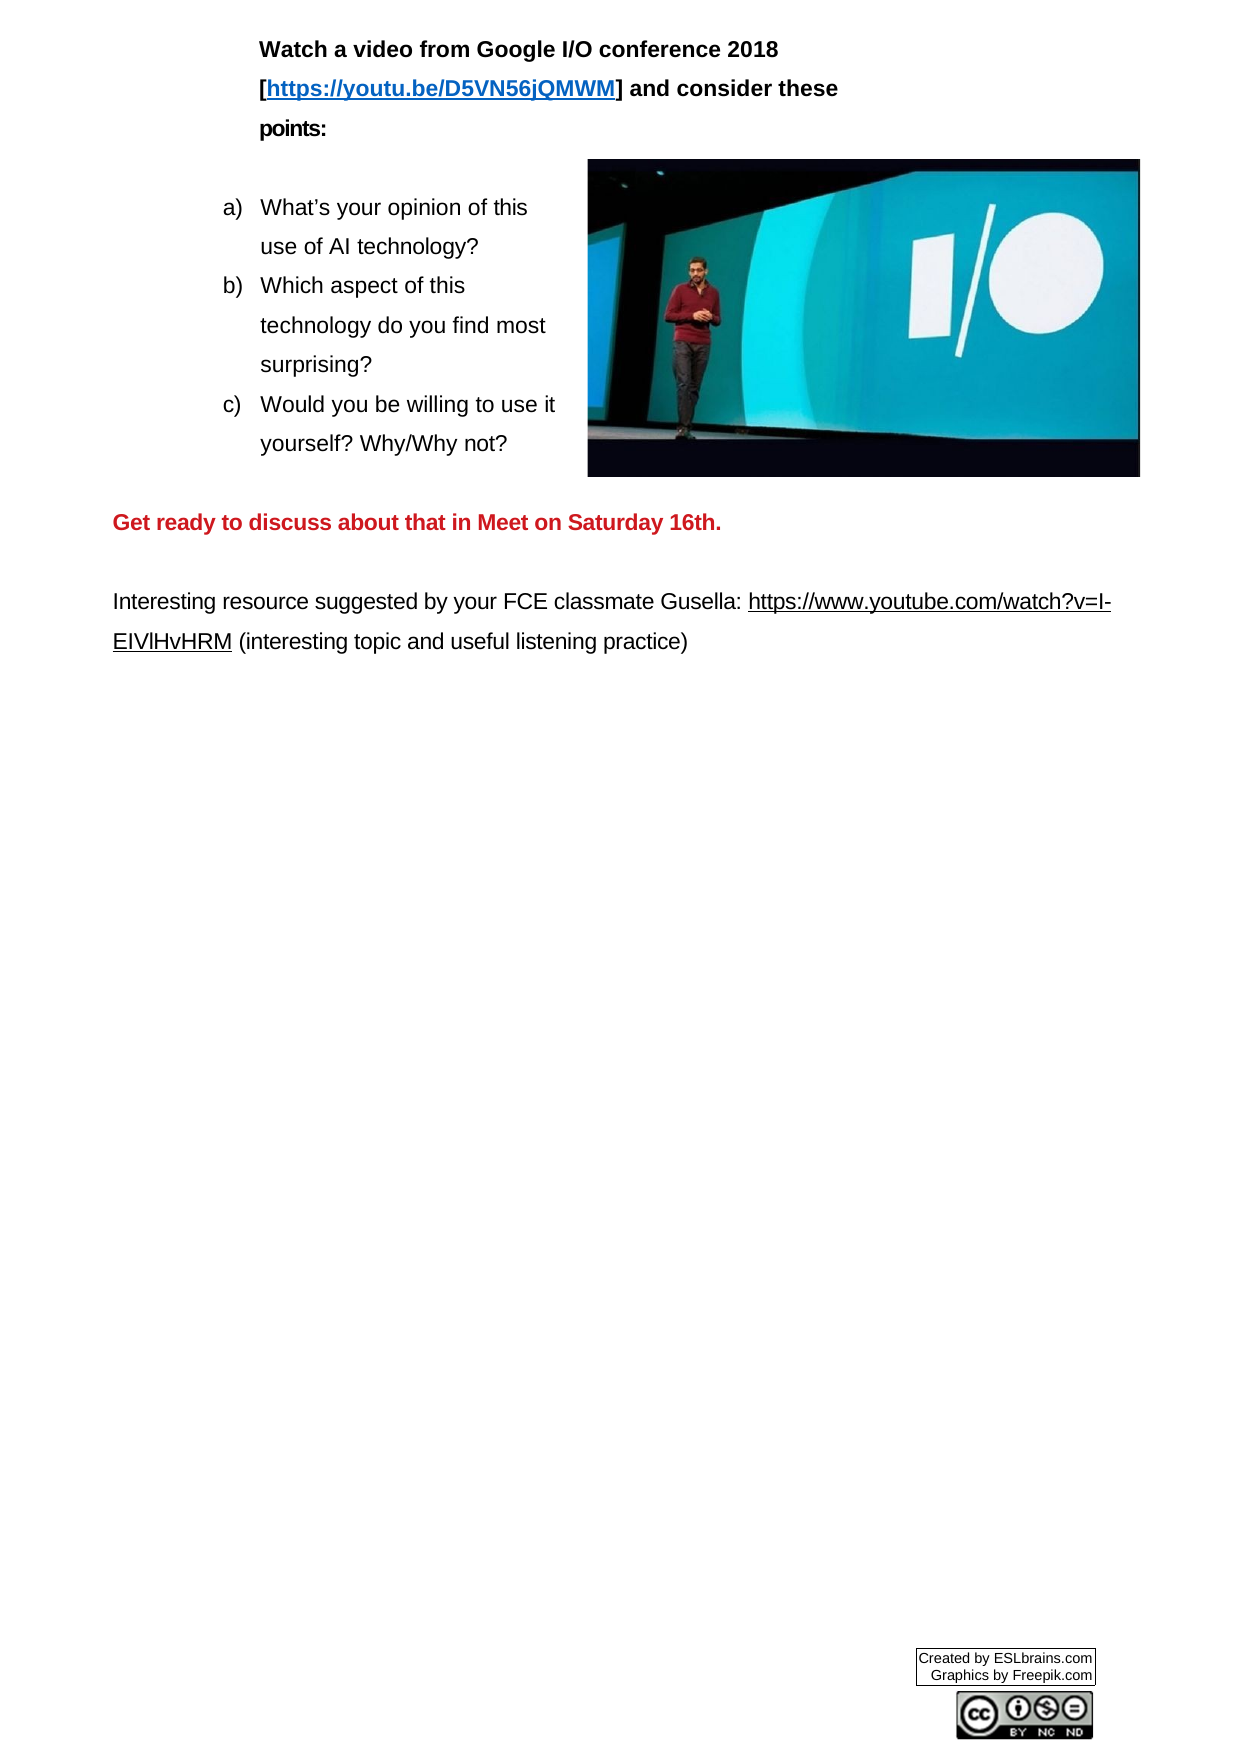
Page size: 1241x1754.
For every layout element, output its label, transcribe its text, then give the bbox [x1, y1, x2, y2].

picture [587, 159, 1141, 477]
list Get ready to discuss about that in Meet on Saturday 16th. [112, 509, 1141, 536]
picture [955, 1690, 1094, 1740]
list What’s your opinion of this use of AI technology? [223, 193, 529, 259]
list Would you be willing to use it yourself? Why/Why not? [223, 391, 556, 457]
subtitle Watch a video from Google I/O conference 2018 [https://youtu.be/D5VN56jQMWM] and consider these points: [259, 36, 885, 141]
picture [587, 379, 601, 405]
list Interesting resource suggested by your FCE classmate Gusella: https://www.youtube.com/watch?v=I-EIVlHvHRM (interesting topic and useful listening practice) [112, 588, 1141, 654]
list Which aspect of this technology do you find most surprising? [223, 272, 546, 378]
